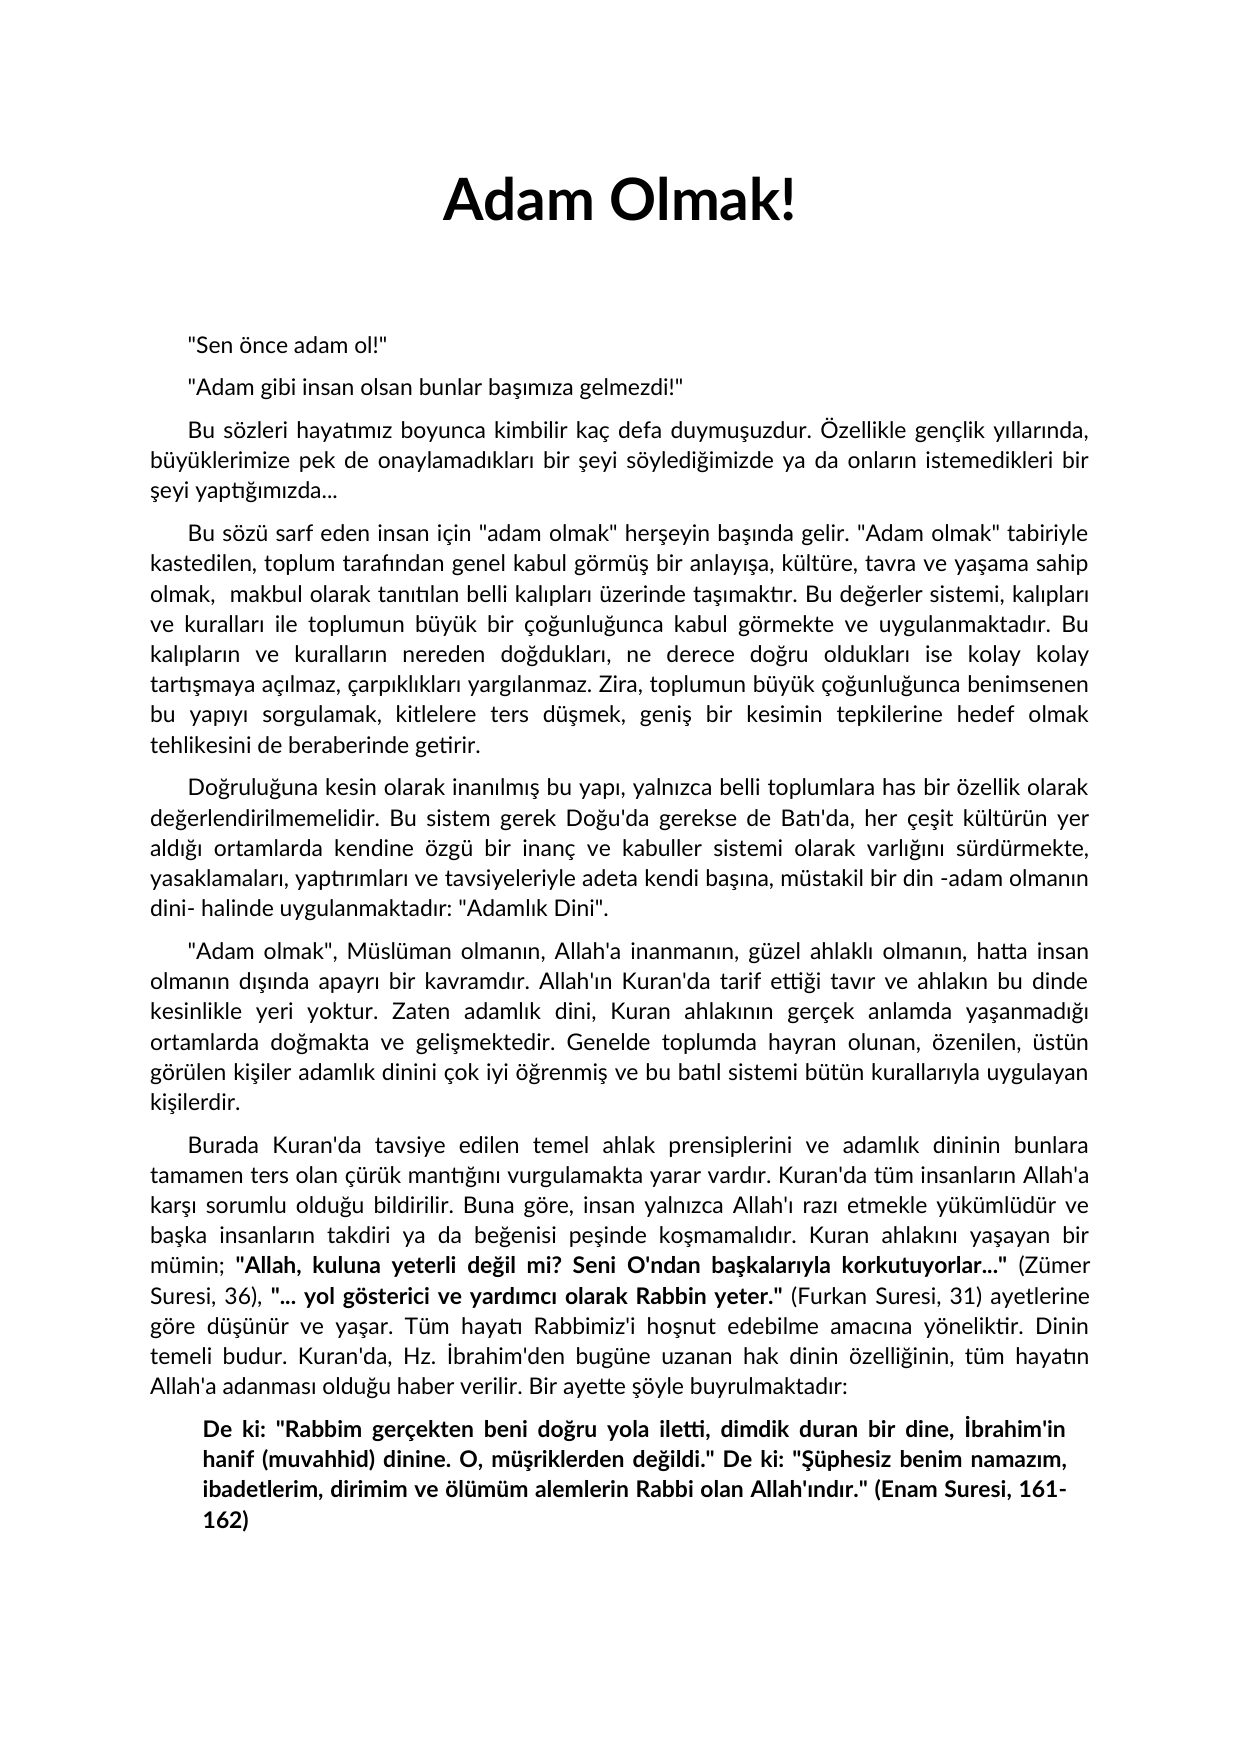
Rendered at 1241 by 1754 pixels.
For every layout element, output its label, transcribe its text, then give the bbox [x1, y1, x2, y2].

text De ki: "Rabbim gerçekten beni doğru yola iletti, dimdik duran bir dine, İbrahim'in hanif (muvahhid) dinine. O, müşriklerden değildi." De ki: "Şüphesiz benim namazım, ibadetlerim, dirimim ve ölümüm alemlerin Rabbi olan Allah'ındır." (Enam Suresi, 161-162) [202, 1415, 1068, 1533]
subtitle Adam Olmak! [150, 162, 1090, 232]
text Doğruluğuna kesin olarak inanılmış bu yapı, yalnızca belli toplumlara has bir özellik olarak değerlendirilmemelidir. Bu sistem gerek Doğu'da gerekse de Batı'da, her çeşit kültürün yer aldığı ortamlarda kendine özgü bir inanç ve kabuller sistemi olarak varlığını sürdürmekte, yasaklamaları, yaptırımları ve tavsiyeleriyle adeta kendi başına, müstakil bir din -adam olmanın dini- halinde uygulanmaktadır: "Adamlık Dini". [150, 773, 1090, 921]
text "Sen önce adam ol!" [150, 330, 1090, 358]
text "Adam gibi insan olsan bunlar başımıza gelmezdi!" [150, 373, 1090, 401]
text Burada Kuran'da tavsiye edilen temel ahlak prensiplerini ve adamlık dininin bunlara tamamen ters olan çürük mantığını vurgulamakta yarar vardır. Kuran'da tüm insanların Allah'a karşı sorumlu olduğu bildirilir. Buna göre, insan yalnızca Allah'ı razı etmekle yükümlüdür ve başka insanların takdiri ya da beğenisi peşinde koşmamalıdır. Kuran ahlakını yaşayan bir mümin; "Allah, kuluna yeterli değil mi? Seni O'ndan başkalarıyla korkutuyorlar..." (Zümer Suresi, 36), "... yol gösterici ve yardımcı olarak Rabbin yeter." (Furkan Suresi, 31) ayetlerine göre düşünür ve yaşar. Tüm hayatı Rabbimiz'i hoşnut edebilme amacına yöneliktir. Dinin temeli budur. Kuran'da, Hz. İbrahim'den bugüne uzanan hak dinin özelliğinin, tüm hayatın Allah'a adanması olduğu haber verilir. Bir ayette şöyle buyrulmaktadır: [150, 1130, 1090, 1399]
text "Adam olmak", Müslüman olmanın, Allah'a inanmanın, güzel ahlaklı olmanın, hatta insan olmanın dışında apayrı bir kavramdır. Allah'ın Kuran'da tarif ettiği tavır ve ahlakın bu dinde kesinlikle yeri yoktur. Zaten adamlık dini, Kuran ahlakının gerçek anlamda yaşanmadığı ortamlarda doğmakta ve gelişmektedir. Genelde toplumda hayran olunan, özenilen, üstün görülen kişiler adamlık dinini çok iyi öğrenmiş ve bu batıl sistemi bütün kurallarıyla uygulayan kişilerdir. [150, 937, 1090, 1115]
text Bu sözleri hayatımız boyunca kimbilir kaç defa duymuşuzdur. Özellikle gençlik yıllarında, büyüklerimize pek de onaylamadıkları bir şeyi söylediğimizde ya da onların istemedikleri bir şeyi yaptığımızda... [150, 416, 1090, 504]
text Bu sözü sarf eden insan için "adam olmak" herşeyin başında gelir. "Adam olmak" tabiriyle kastedilen, toplum tarafından genel kabul görmüş bir anlayışa, kültüre, tavra ve yaşama sahip olmak, makbul olarak tanıtılan belli kalıpları üzerinde taşımaktır. Bu değerler sistemi, kalıpları ve kuralları ile toplumun büyük bir çoğunluğunca kabul görmekte ve uygulanmaktadır. Bu kalıpların ve kuralların nereden doğdukları, ne derece doğru oldukları ise kolay kolay tartışmaya açılmaz, çarpıklıkları yargılanmaz. Zira, toplumun büyük çoğunluğunca benimsenen bu yapıyı sorgulamak, kitlelere ters düşmek, geniş bir kesimin tepkilerine hedef olmak tehlikesini de beraberinde getirir. [150, 519, 1090, 758]
